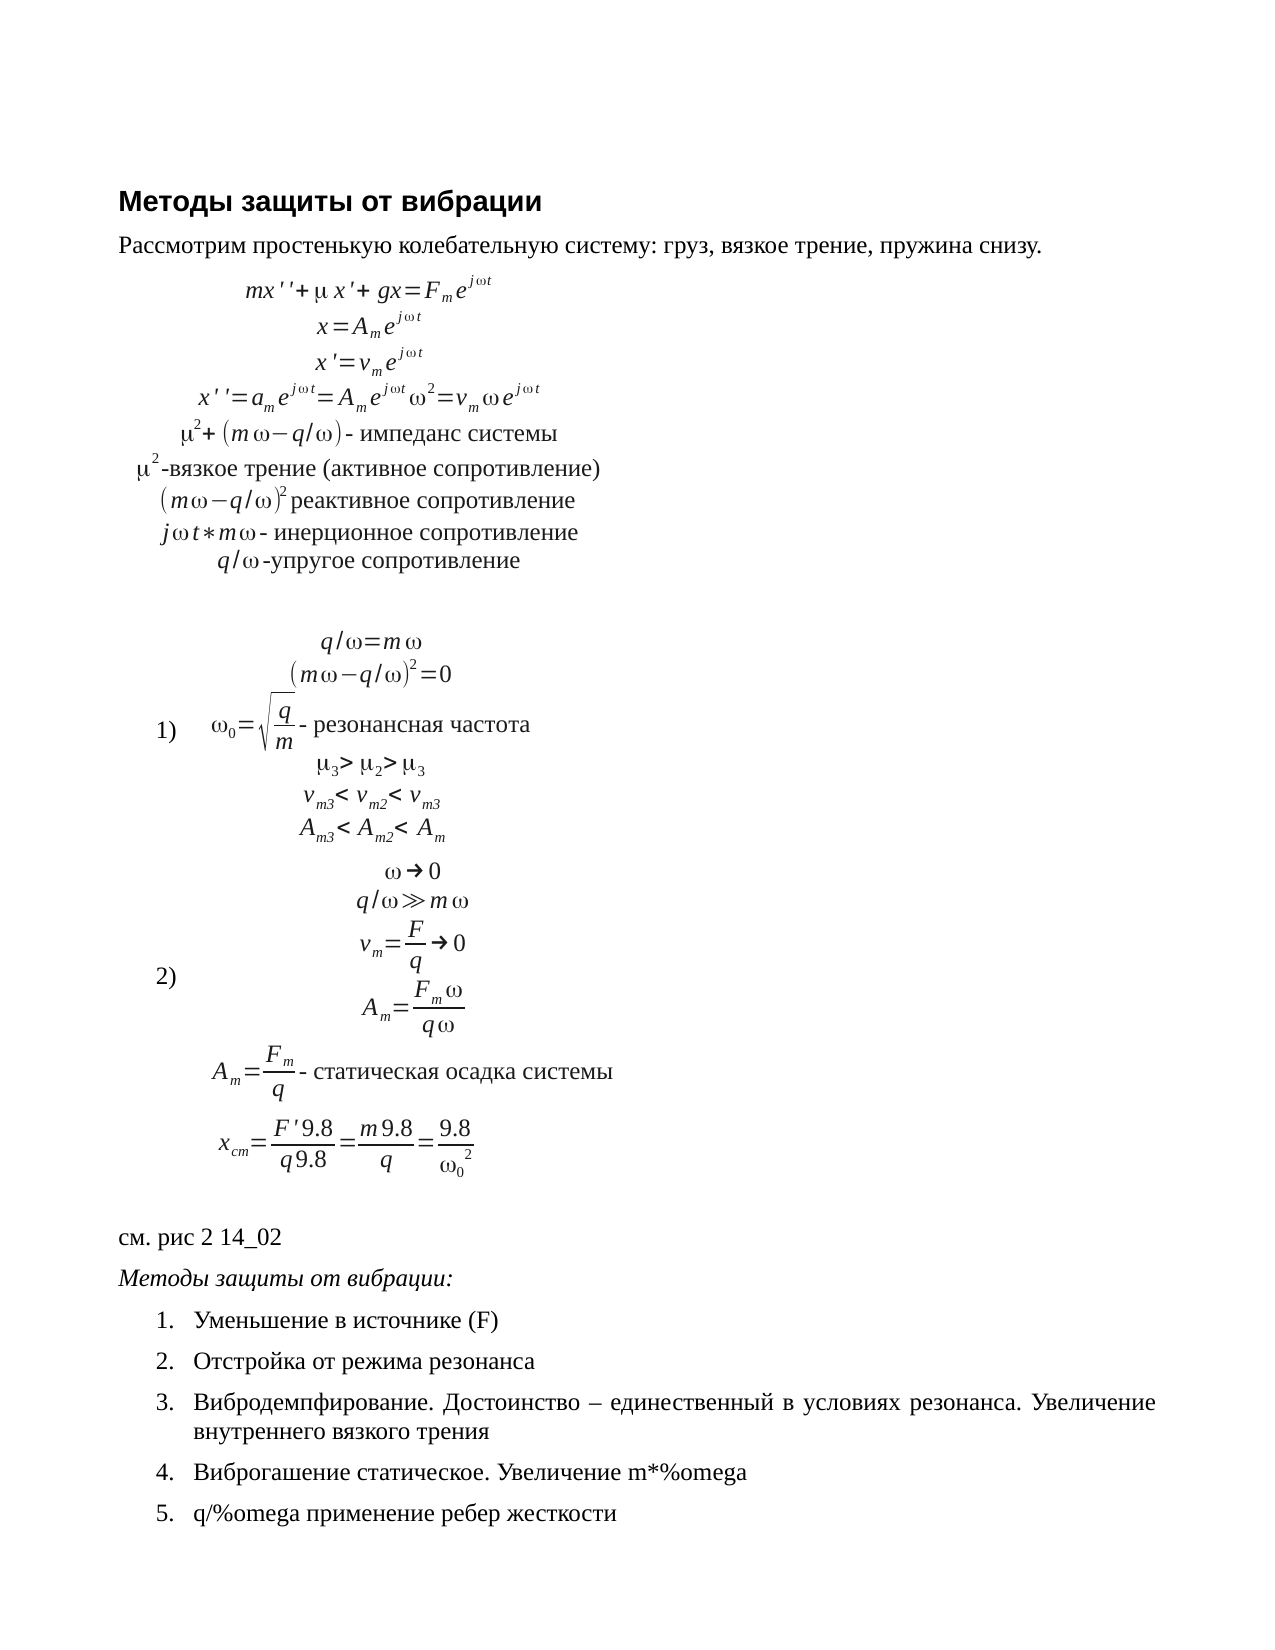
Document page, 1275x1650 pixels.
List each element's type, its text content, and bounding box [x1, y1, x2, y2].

list Вибродемпфирование. Достоинство – единественный в условиях резонанса. Увеличение внутреннего вязкого трения [156, 1387, 1157, 1445]
text Рассмотрим простенькую колебательную систему: груз, вязкое трение, пружина снизу. [118, 230, 1157, 259]
list Отстройка от режима резонанса [156, 1346, 1157, 1375]
list Виброгашение статическое. Увеличение m*%omega [156, 1457, 1157, 1486]
text Методы защиты от вибрации: [118, 1263, 1157, 1292]
list Уменьшение в источнике (F) [156, 1305, 1157, 1333]
list q/%omega применение ребер жесткости [156, 1498, 1157, 1527]
text см. рис 2 14_02 [118, 1222, 1157, 1251]
subtitle Методы защиты от вибрации [118, 184, 1157, 218]
